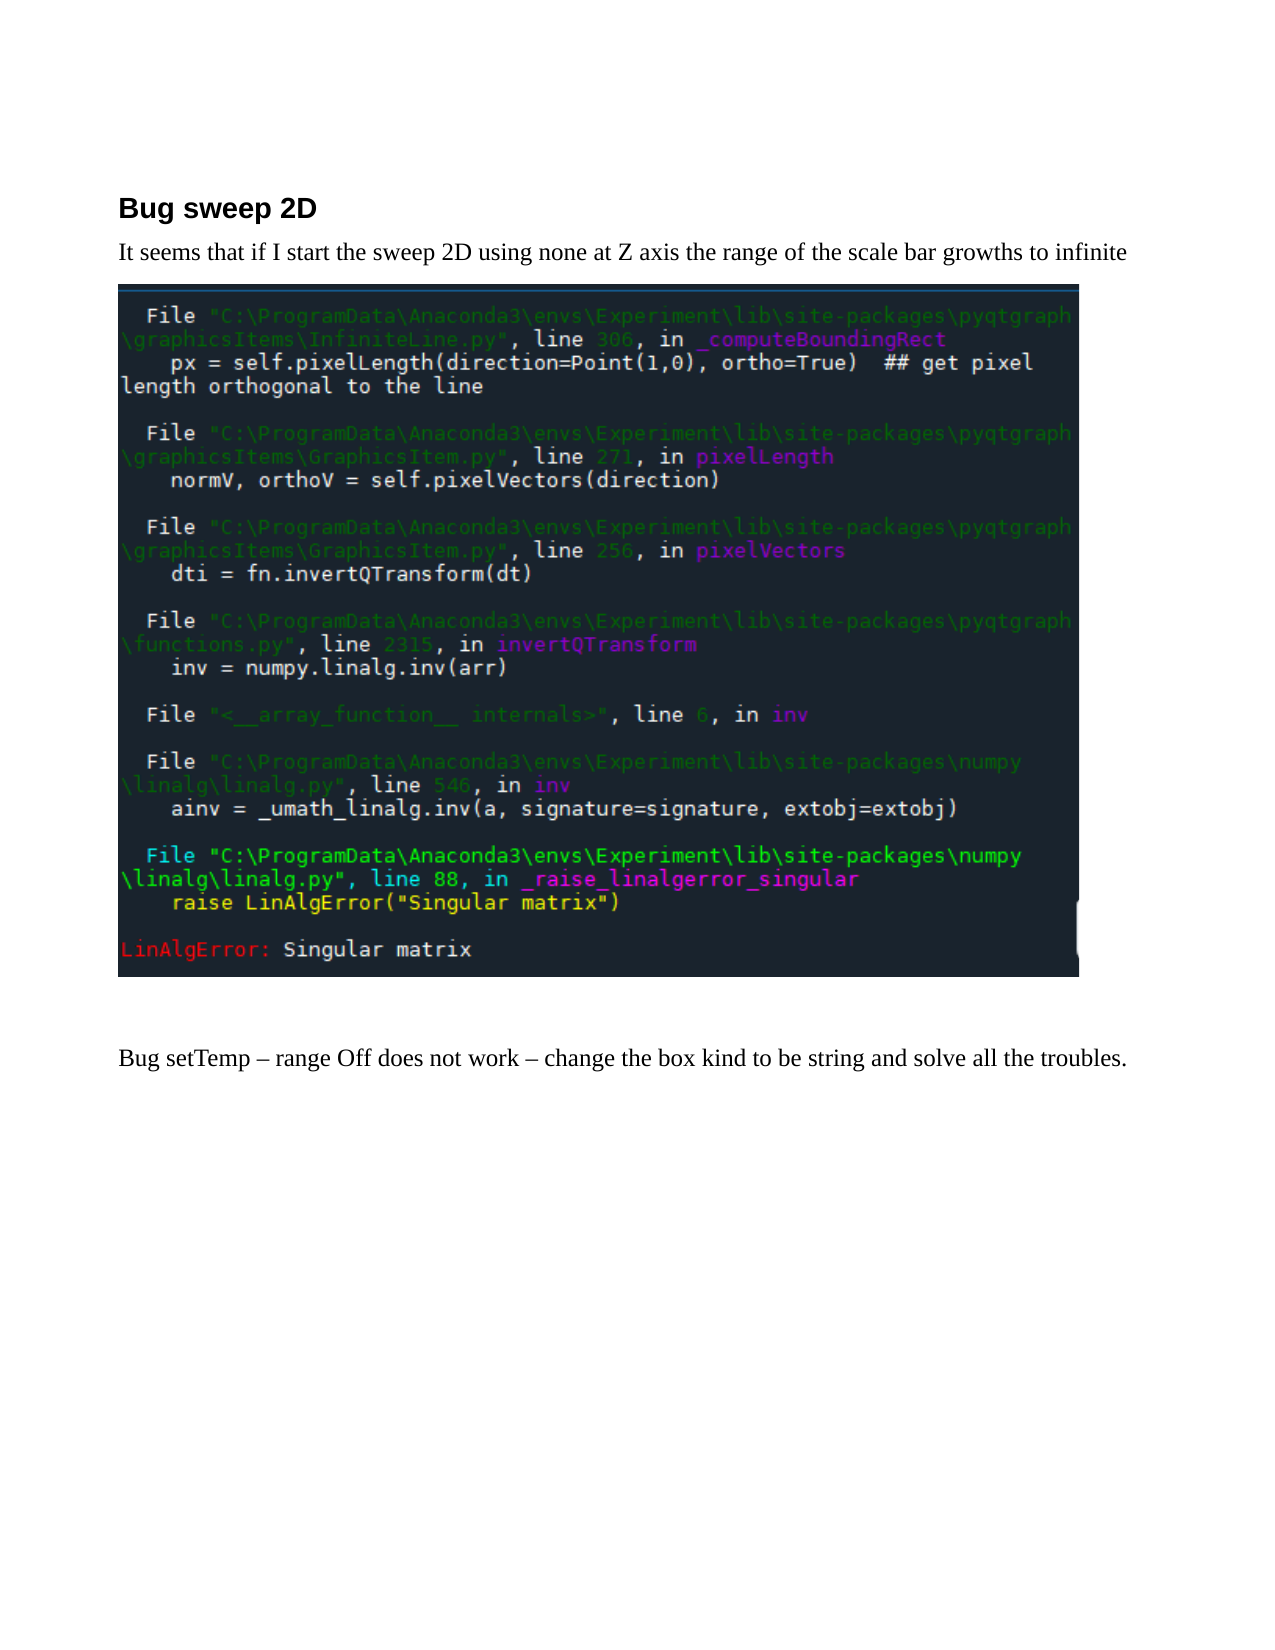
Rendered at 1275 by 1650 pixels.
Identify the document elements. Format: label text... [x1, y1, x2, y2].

text It seems that if I start the sweep 2D using none at Z axis the range of the scale bar growths to infinite [118, 237, 1157, 266]
subtitle Bug sweep 2D [118, 191, 1157, 224]
text Bug setTemp – range Off does not work – change the box kind to be string and solve all the troubles. [118, 1043, 1157, 1072]
